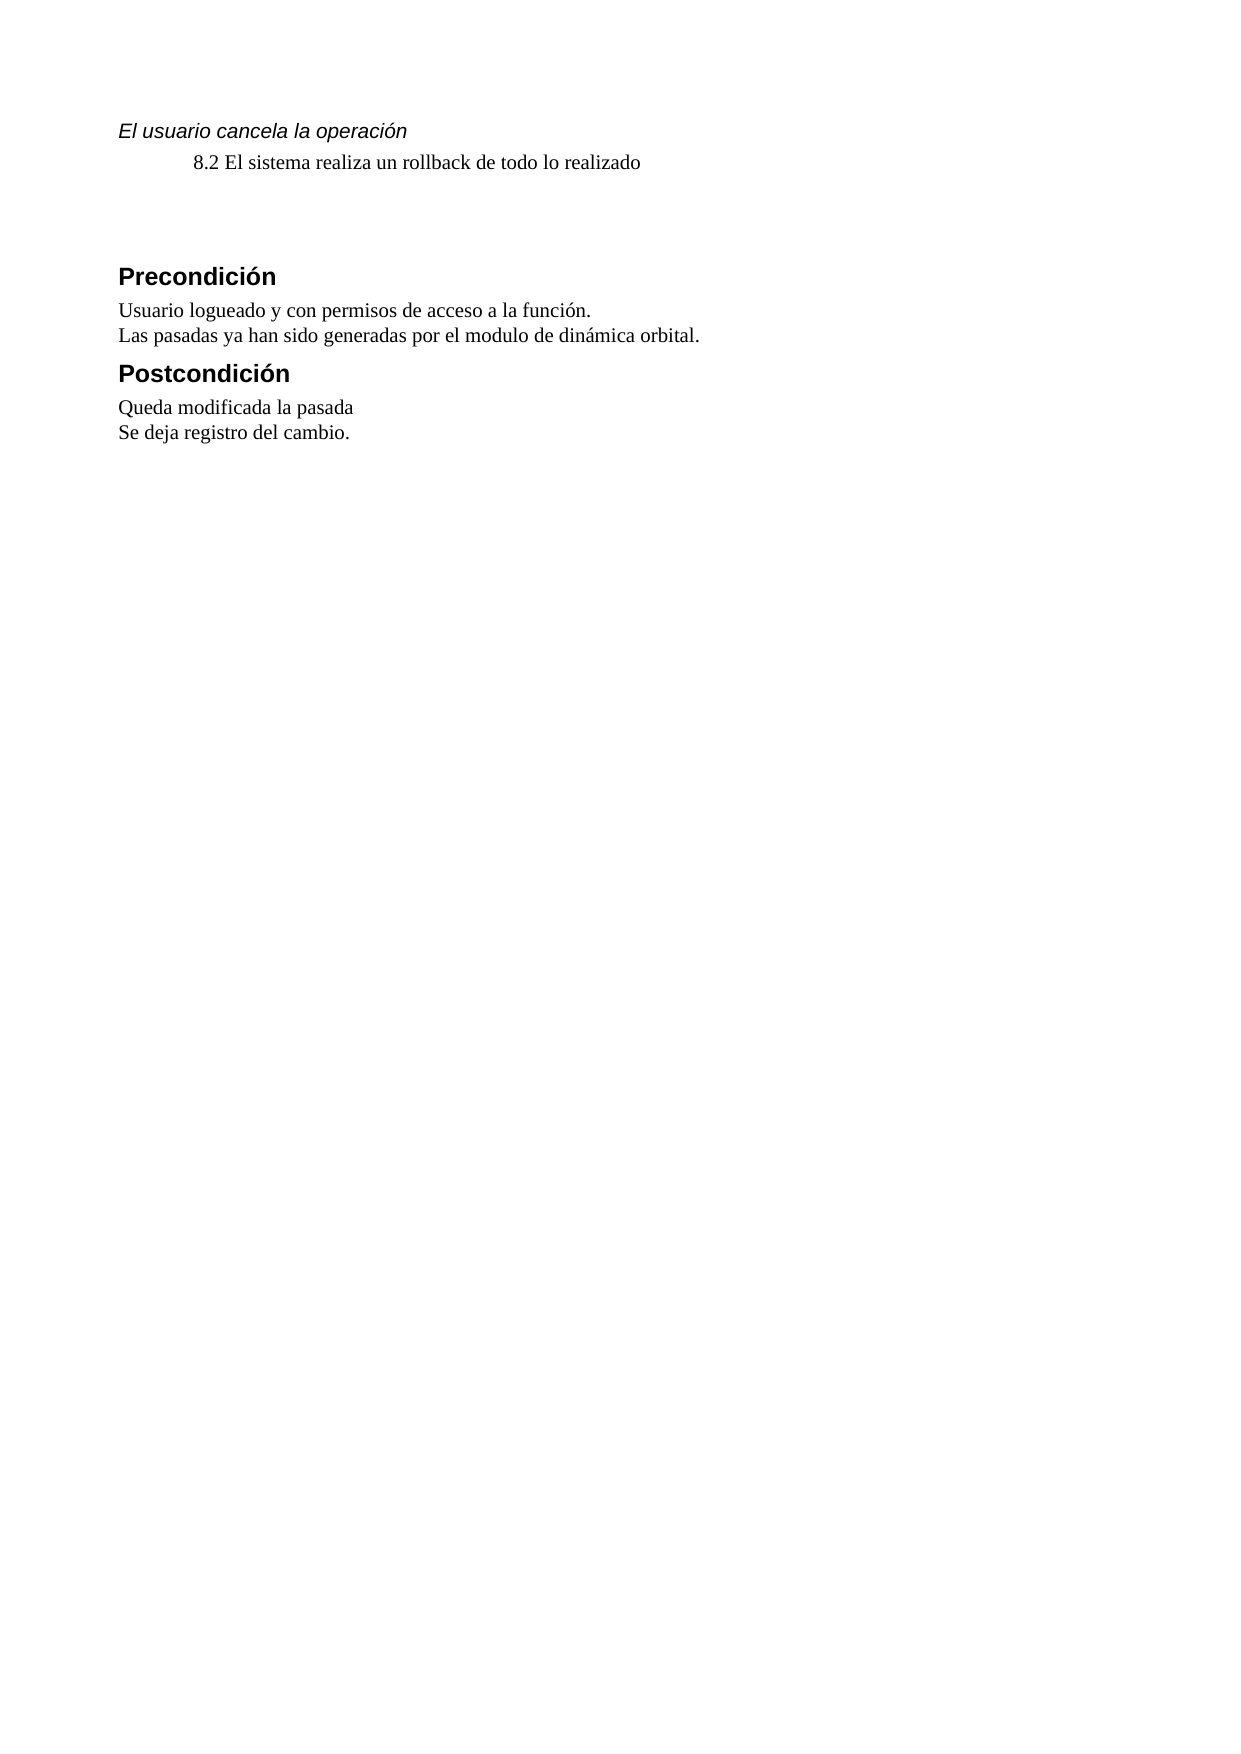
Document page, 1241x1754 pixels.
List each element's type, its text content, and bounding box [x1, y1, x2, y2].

subtitle El usuario cancela la operación [118, 118, 1122, 143]
text Queda modificada la pasada [118, 394, 1122, 419]
subtitle Postcondición [118, 359, 1122, 388]
text Las pasadas ya han sido generadas por el modulo de dinámica orbital. [118, 322, 1122, 347]
subtitle Precondición [118, 262, 1122, 291]
text Se deja registro del cambio. [118, 419, 1122, 444]
text 8.2 El sistema realiza un rollback de todo lo realizado [118, 149, 1122, 174]
text Usuario logueado y con permisos de acceso a la función. [118, 297, 1122, 322]
